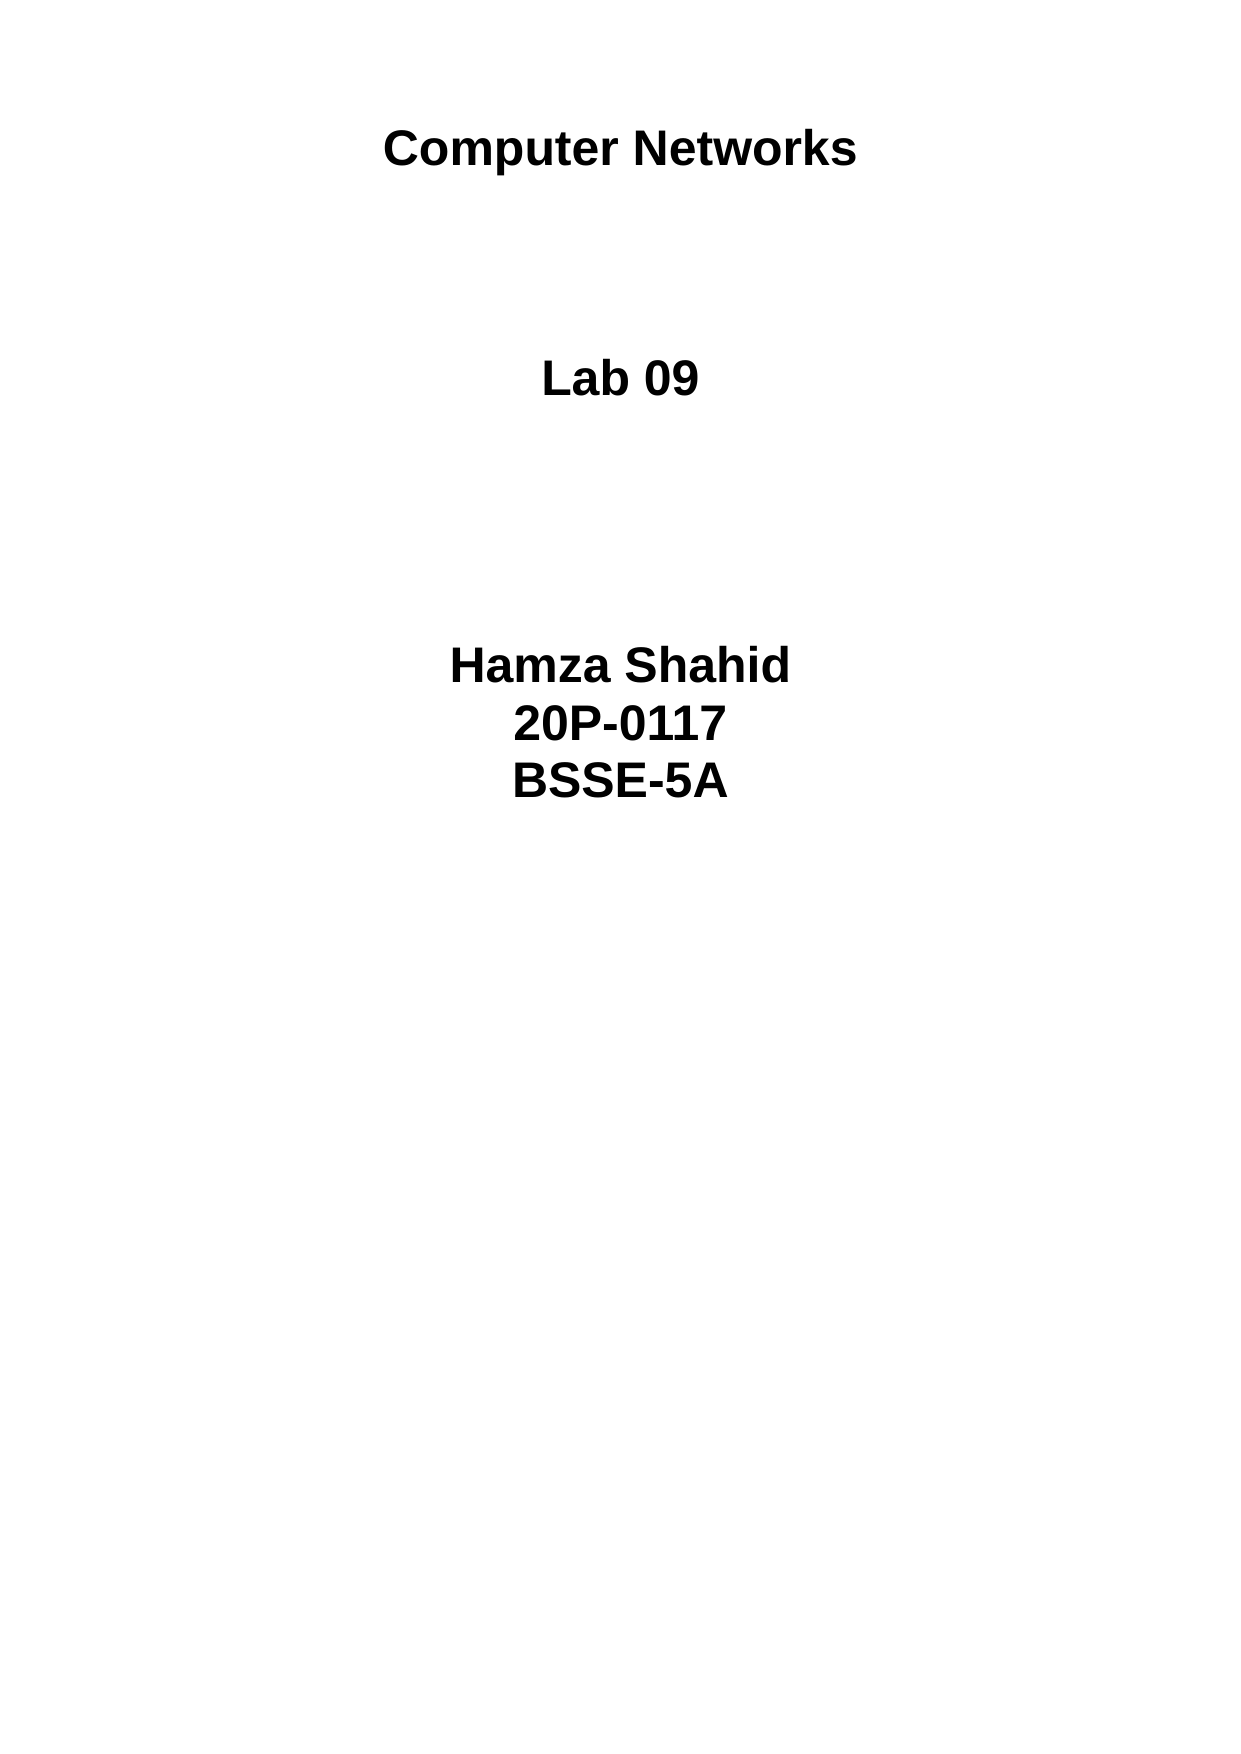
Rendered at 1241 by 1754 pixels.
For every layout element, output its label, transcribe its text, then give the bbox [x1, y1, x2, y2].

text Computer Networks [118, 118, 1122, 176]
text Hamza Shahid [118, 636, 1122, 693]
text 20P-0117 [118, 693, 1122, 751]
text BSSE-5A [118, 751, 1122, 808]
text Lab 09 [118, 348, 1122, 406]
